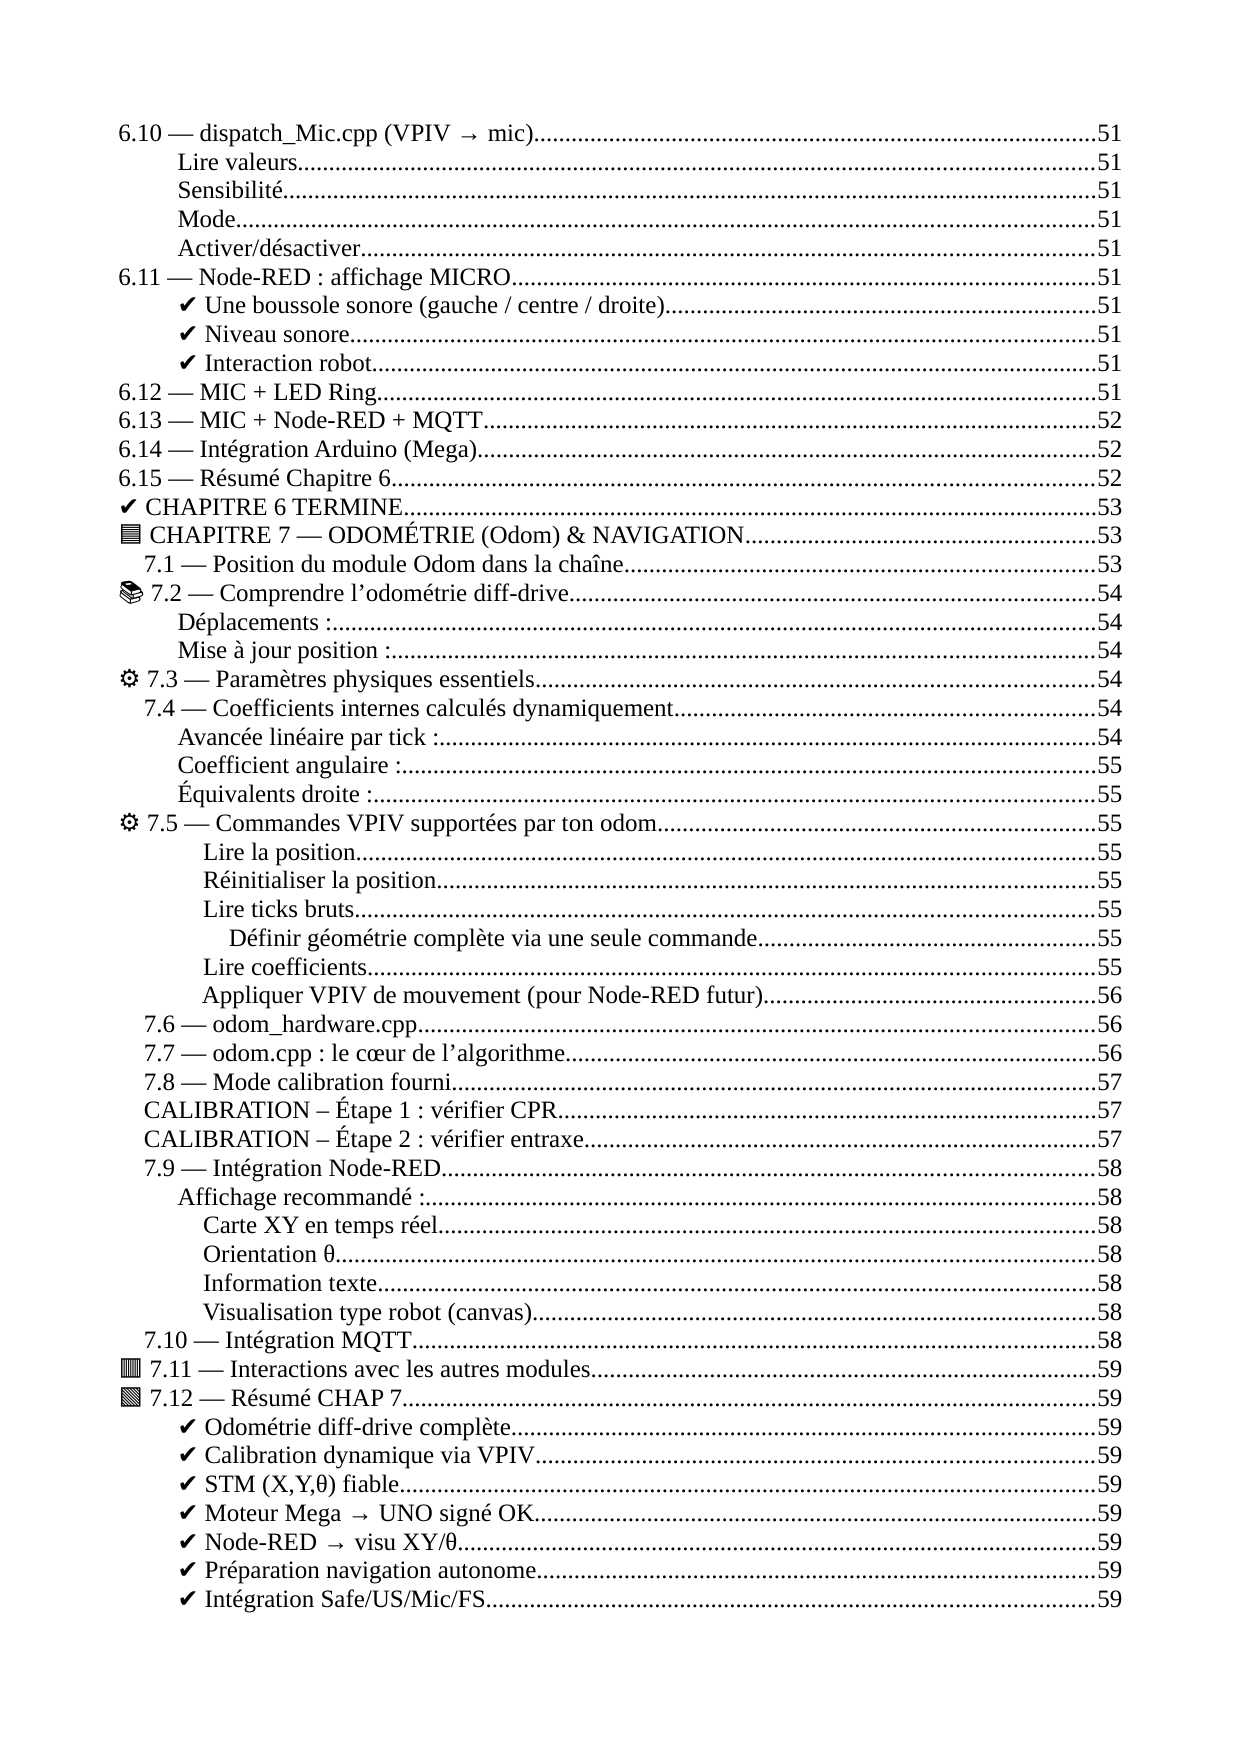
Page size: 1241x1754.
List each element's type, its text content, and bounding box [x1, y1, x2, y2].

text Affichage recommandé : 58 [177, 1182, 1122, 1211]
text 🧪 CALIBRATION – Étape 1 : vérifier CPR 57 [118, 1096, 1122, 1124]
text Sensibilité 51 [177, 176, 1122, 204]
text 📌 Lire ticks bruts 55 [177, 894, 1122, 923]
text 🧪 7.8 — Mode calibration fourni 57 [118, 1067, 1122, 1096]
text 📡 7.10 — Intégration MQTT 58 [118, 1326, 1122, 1354]
text 🔵 Information texte 58 [177, 1268, 1122, 1297]
text 🧩 7.6 — odom_hardware.cpp 56 [118, 1009, 1122, 1038]
text 🧮 7.4 — Coefficients internes calculés dynamiquement 54 [118, 693, 1122, 722]
text ✔️ CHAPITRE 6 TERMINE 53 [118, 492, 1122, 521]
text 📡 7.9 — Intégration Node-RED 58 [118, 1153, 1122, 1182]
text 📌 Lire la position 55 [177, 837, 1122, 866]
text Mode 51 [177, 204, 1122, 233]
text Mise à jour position : 54 [177, 636, 1122, 664]
text ✔️ Odométrie diff-drive complète 59 [177, 1412, 1122, 1441]
text 6.10 — dispatch_Mic.cpp (VPIV → mic) 51 [118, 118, 1122, 147]
text ✔️ Moteur Mega → UNO signé OK 59 [177, 1498, 1122, 1527]
text ✔️ STM (X,Y,θ) fiable 59 [177, 1469, 1122, 1498]
text Déplacements : 54 [177, 607, 1122, 636]
text 🔵 Visualisation type robot (canvas) 58 [177, 1297, 1122, 1326]
text 📌 7.1 — Position du module Odom dans la chaîne 53 [118, 549, 1122, 578]
text 6.12 — MIC + LED Ring 51 [118, 377, 1122, 406]
text ✔️ Une boussole sonore (gauche / centre / droite) 51 [177, 291, 1122, 319]
text 🟥 7.11 — Interactions avec les autres modules 59 [118, 1354, 1122, 1383]
text 🔵 Orientation θ 58 [177, 1239, 1122, 1268]
text ✔️ Préparation navigation autonome 59 [177, 1556, 1122, 1584]
text ✔️ Intégration Safe/US/Mic/FS 59 [177, 1584, 1122, 1613]
text 6.15 — Résumé Chapitre 6 52 [118, 463, 1122, 492]
text 🔵 Carte XY en temps réel 58 [177, 1211, 1122, 1239]
text Équivalents droite : 55 [177, 779, 1122, 808]
text ✔️ Node-RED → visu XY/θ 59 [177, 1527, 1122, 1556]
text 📌 🔥 Définir géométrie complète via une seule commande 55 [177, 923, 1122, 952]
text ✔️ Calibration dynamique via VPIV 59 [177, 1441, 1122, 1469]
text 🟩 7.12 — Résumé CHAP 7 59 [118, 1383, 1122, 1412]
text ✔️ Interaction robot 51 [177, 348, 1122, 377]
text 🟦 CHAPITRE 7 — ODOMÉTRIE (Odom) & NAVIGATION 53 [118, 521, 1122, 549]
text 🧪 CALIBRATION – Étape 2 : vérifier entraxe 57 [118, 1124, 1122, 1153]
text 📌 Appliquer VPIV de mouvement (pour Node-RED futur) 56 [177, 981, 1122, 1009]
text ✔️ Niveau sonore 51 [177, 319, 1122, 348]
text ⚙️ 7.3 — Paramètres physiques essentiels 54 [118, 664, 1122, 693]
text Lire valeurs 51 [177, 147, 1122, 176]
text Activer/désactiver 51 [177, 233, 1122, 262]
text 🧠 7.7 — odom.cpp : le cœur de l’algorithme 56 [118, 1038, 1122, 1067]
text 📚 7.2 — Comprendre l’odométrie diff-drive 54 [118, 578, 1122, 607]
text Coefficient angulaire : 55 [177, 751, 1122, 779]
text 6.13 — MIC + Node-RED + MQTT 52 [118, 406, 1122, 434]
text 📌 Réinitialiser la position 55 [177, 866, 1122, 894]
text 6.11 — Node-RED : affichage MICRO 51 [118, 262, 1122, 291]
text ⚙️ 7.5 — Commandes VPIV supportées par ton odom 55 [118, 808, 1122, 837]
text 6.14 — Intégration Arduino (Mega) 52 [118, 434, 1122, 463]
text Avancée linéaire par tick : 54 [177, 722, 1122, 751]
text 📌 Lire coefficients 55 [177, 952, 1122, 981]
